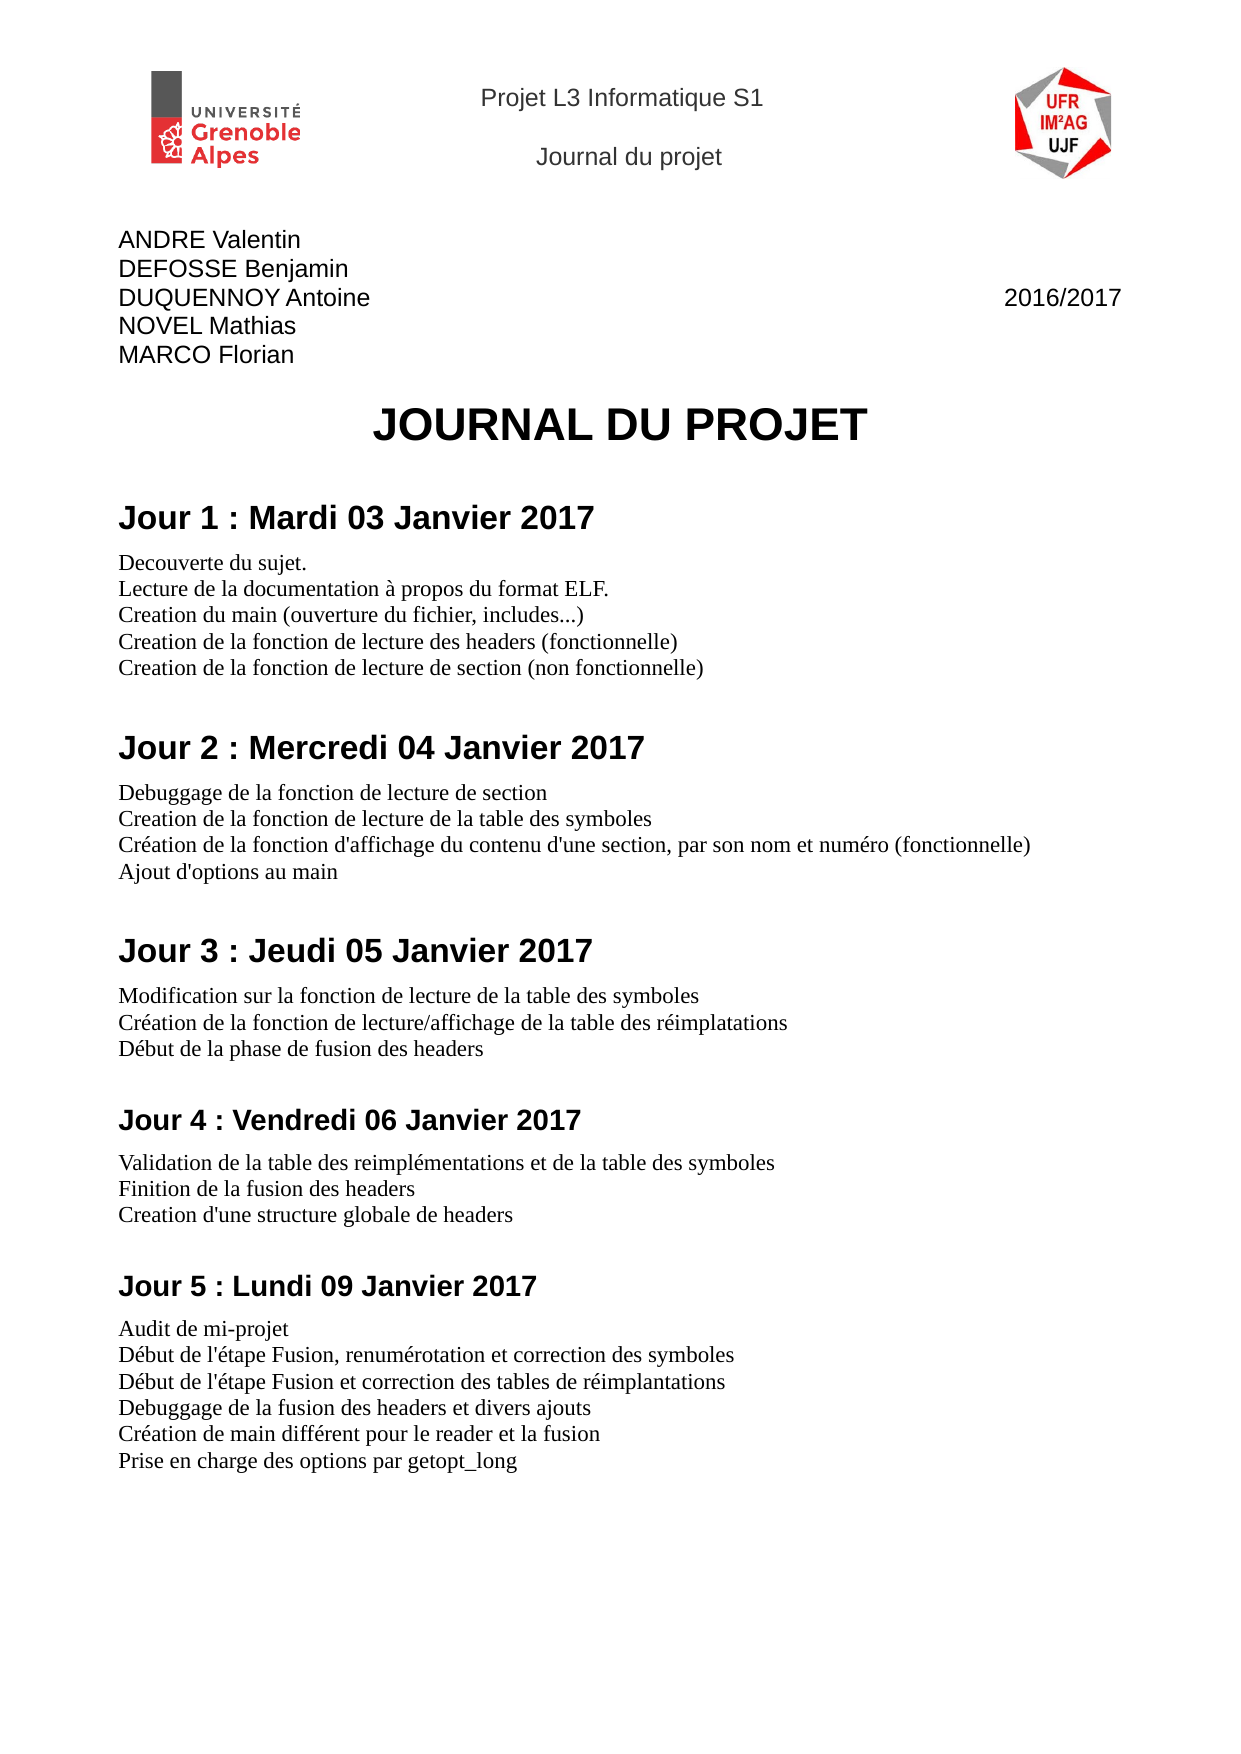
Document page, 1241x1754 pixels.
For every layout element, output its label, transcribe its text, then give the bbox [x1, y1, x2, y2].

text MARCO Florian [118, 340, 1122, 369]
text Modification sur la fonction de lecture de la table des symboles [118, 982, 1122, 1009]
text DEFOSSE Benjamin [118, 254, 1122, 283]
text Début de la phase de fusion des headers [118, 1035, 1122, 1062]
subtitle Jour 3 : Jeudi 05 Janvier 2017 [118, 931, 1122, 970]
text Creation d'une structure globale de headers [118, 1201, 1122, 1228]
text Début de l'étape Fusion, renumérotation et correction des symboles [118, 1341, 1122, 1368]
text Audit de mi-projet [118, 1315, 1122, 1341]
text Ajout d'options au main [118, 858, 1122, 884]
text Finition de la fusion des headers [118, 1175, 1122, 1201]
text Début de l'étape Fusion et correction des tables de réimplantations [118, 1368, 1122, 1394]
text Creation de la fonction de lecture de section (non fonctionnelle) [118, 654, 1122, 680]
text JOURNAL DU PROJET [118, 398, 1122, 450]
text Creation de la fonction de lecture de la table des symboles [118, 805, 1122, 831]
picture [1015, 67, 1112, 179]
text Création de la fonction d'affichage du contenu d'une section, par son nom et numéro (fonctionnelle) [118, 831, 1122, 858]
text Creation du main (ouverture du fichier, includes...) [118, 601, 1122, 628]
subtitle Jour 1 : Mardi 03 Janvier 2017 [118, 497, 1122, 536]
text Decouverte du sujet. [118, 549, 1122, 575]
subtitle Jour 4 : Vendredi 06 Janvier 2017 [118, 1102, 1122, 1136]
text Lecture de la documentation à propos du format ELF. [118, 575, 1122, 601]
text Validation de la table des reimplémentations et de la table des symboles [118, 1149, 1122, 1175]
text Debuggage de la fusion des headers et divers ajouts [118, 1394, 1122, 1420]
subtitle Jour 2 : Mercredi 04 Janvier 2017 [118, 728, 1122, 766]
text Prise en charge des options par getopt_long [118, 1447, 1122, 1473]
text ANDRE Valentin [118, 225, 1122, 254]
text DUQUENNOY Antoine 2016/2017 [118, 283, 1122, 311]
subtitle Jour 5 : Lundi 09 Janvier 2017 [118, 1269, 1122, 1302]
text Création de main différent pour le reader et la fusion [118, 1420, 1122, 1447]
text NOVEL Mathias [118, 311, 1122, 340]
picture [151, 71, 300, 168]
text Création de la fonction de lecture/affichage de la table des réimplatations [118, 1009, 1122, 1035]
text Creation de la fonction de lecture des headers (fonctionnelle) [118, 628, 1122, 654]
text Debuggage de la fonction de lecture de section [118, 779, 1122, 805]
